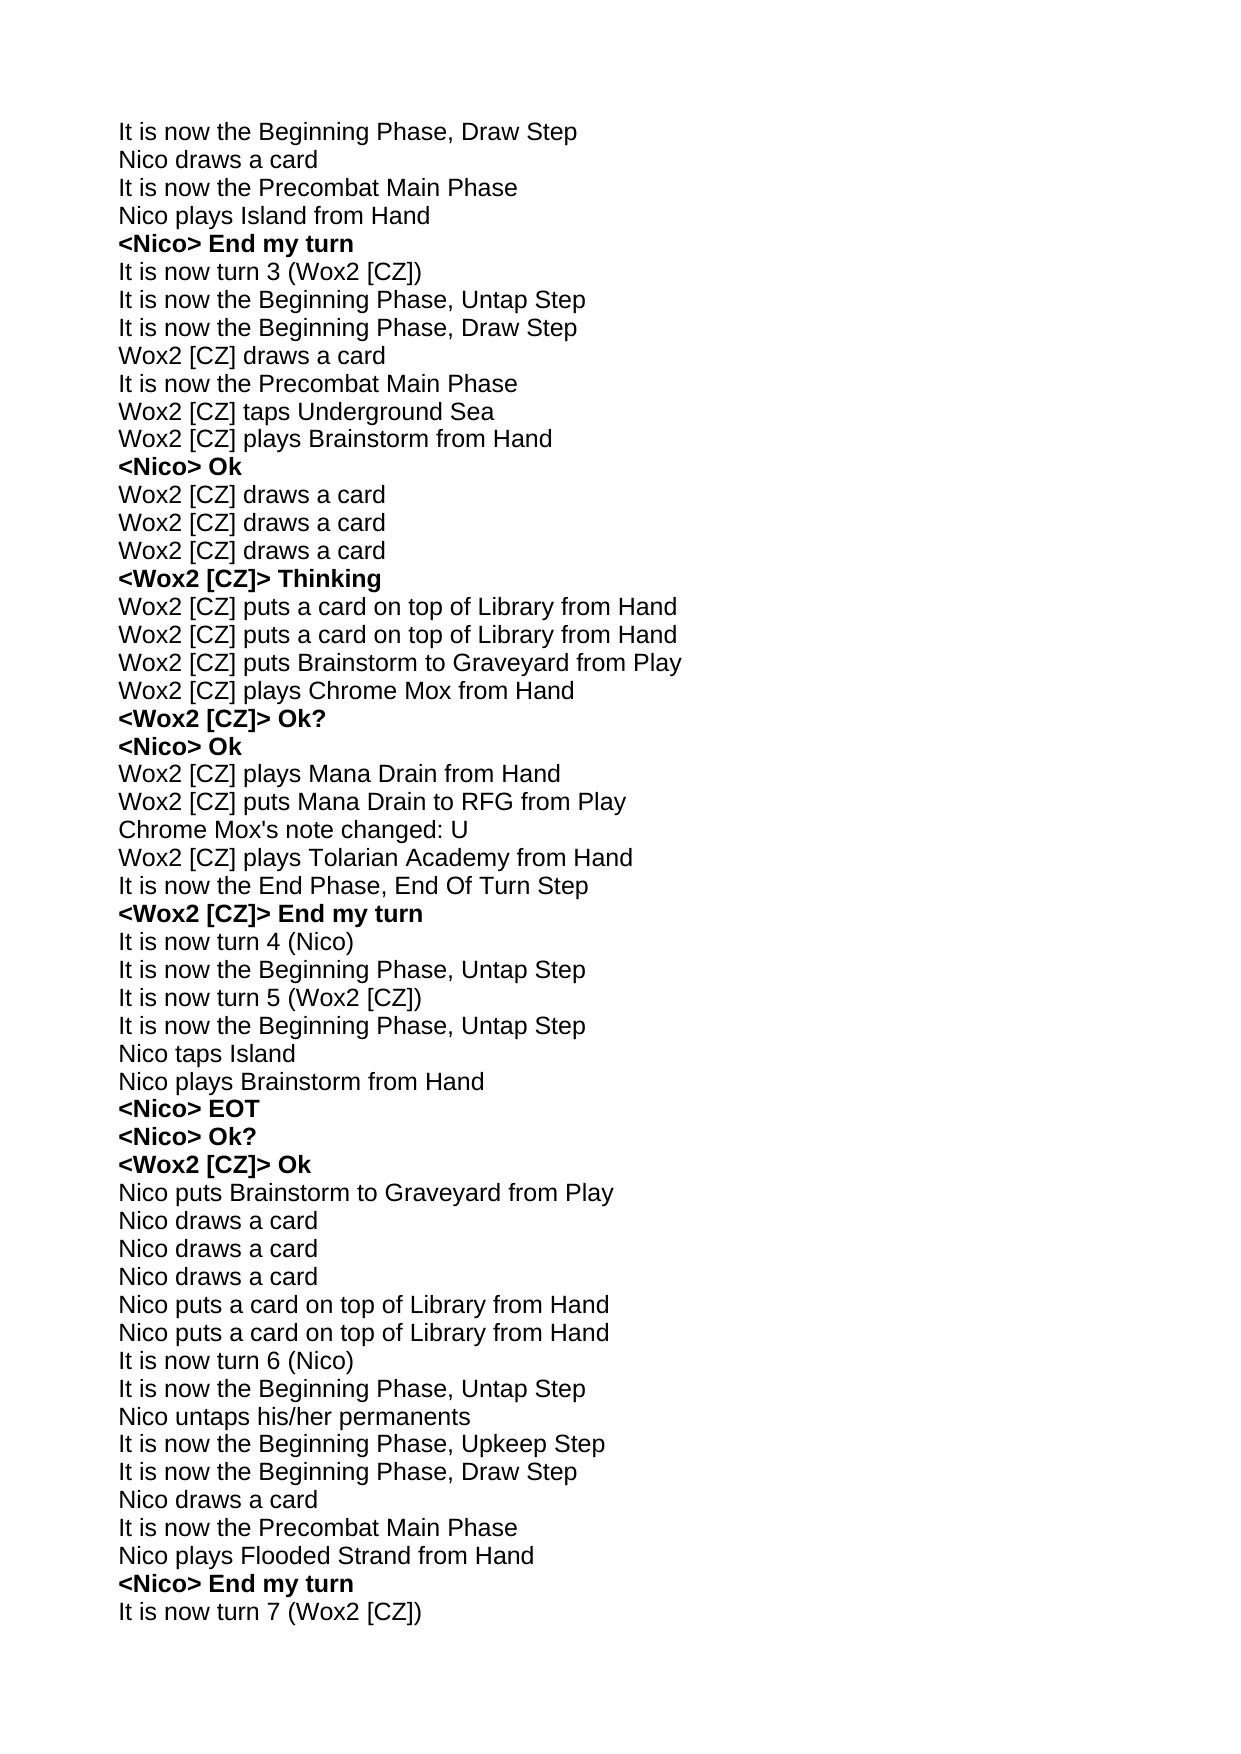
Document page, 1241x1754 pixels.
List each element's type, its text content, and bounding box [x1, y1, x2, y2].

text Nico plays Brainstorm from Hand [118, 1067, 1122, 1095]
text Nico draws a card [118, 1486, 1122, 1514]
text It is now the Beginning Phase, Draw Step [118, 118, 1122, 146]
text <Wox2 [CZ]> Ok [118, 1151, 1122, 1179]
text Chrome Mox's note changed: U [118, 816, 1122, 844]
text Wox2 [CZ] draws a card [118, 341, 1122, 369]
text It is now the Beginning Phase, Draw Step [118, 313, 1122, 341]
text It is now the Precombat Main Phase [118, 174, 1122, 202]
text Wox2 [CZ] puts a card on top of Library from Hand [118, 593, 1122, 621]
text It is now the Precombat Main Phase [118, 1514, 1122, 1542]
text Wox2 [CZ] puts a card on top of Library from Hand [118, 621, 1122, 648]
text Nico draws a card [118, 1235, 1122, 1263]
text <Wox2 [CZ]> End my turn [118, 900, 1122, 928]
text Wox2 [CZ] draws a card [118, 537, 1122, 565]
text Nico plays Island from Hand [118, 202, 1122, 230]
text Wox2 [CZ] draws a card [118, 481, 1122, 509]
text Wox2 [CZ] draws a card [118, 509, 1122, 537]
text <Nico> End my turn [118, 1570, 1122, 1598]
text It is now the Beginning Phase, Untap Step [118, 286, 1122, 313]
text Nico draws a card [118, 1263, 1122, 1291]
text <Nico> Ok [118, 453, 1122, 481]
text <Nico> Ok [118, 732, 1122, 760]
text It is now the Beginning Phase, Upkeep Step [118, 1430, 1122, 1458]
text Nico draws a card [118, 1207, 1122, 1235]
text Nico puts a card on top of Library from Hand [118, 1291, 1122, 1318]
text <Wox2 [CZ]> Ok? [118, 704, 1122, 732]
text Wox2 [CZ] puts Brainstorm to Graveyard from Play [118, 648, 1122, 676]
text Nico taps Island [118, 1039, 1122, 1067]
text It is now turn 7 (Wox2 [CZ]) [118, 1598, 1122, 1626]
text Wox2 [CZ] plays Tolarian Academy from Hand [118, 844, 1122, 872]
text Nico untaps his/her permanents [118, 1402, 1122, 1430]
text Nico puts a card on top of Library from Hand [118, 1318, 1122, 1346]
text <Nico> EOT [118, 1095, 1122, 1123]
text Wox2 [CZ] plays Mana Drain from Hand [118, 760, 1122, 788]
text Nico draws a card [118, 146, 1122, 174]
text It is now the End Phase, End Of Turn Step [118, 872, 1122, 900]
text It is now turn 4 (Nico) [118, 928, 1122, 956]
text <Wox2 [CZ]> Thinking [118, 565, 1122, 593]
text It is now turn 5 (Wox2 [CZ]) [118, 983, 1122, 1011]
text <Nico> Ok? [118, 1123, 1122, 1151]
text Wox2 [CZ] taps Underground Sea [118, 397, 1122, 425]
text It is now the Beginning Phase, Untap Step [118, 956, 1122, 983]
text Wox2 [CZ] plays Chrome Mox from Hand [118, 676, 1122, 704]
text Wox2 [CZ] plays Brainstorm from Hand [118, 425, 1122, 453]
text It is now turn 6 (Nico) [118, 1346, 1122, 1374]
text Nico puts Brainstorm to Graveyard from Play [118, 1179, 1122, 1207]
text It is now the Precombat Main Phase [118, 369, 1122, 397]
text Wox2 [CZ] puts Mana Drain to RFG from Play [118, 788, 1122, 816]
text <Nico> End my turn [118, 230, 1122, 258]
text It is now the Beginning Phase, Untap Step [118, 1374, 1122, 1402]
text It is now the Beginning Phase, Untap Step [118, 1011, 1122, 1039]
text Nico plays Flooded Strand from Hand [118, 1542, 1122, 1570]
text It is now turn 3 (Wox2 [CZ]) [118, 258, 1122, 286]
text It is now the Beginning Phase, Draw Step [118, 1458, 1122, 1486]
